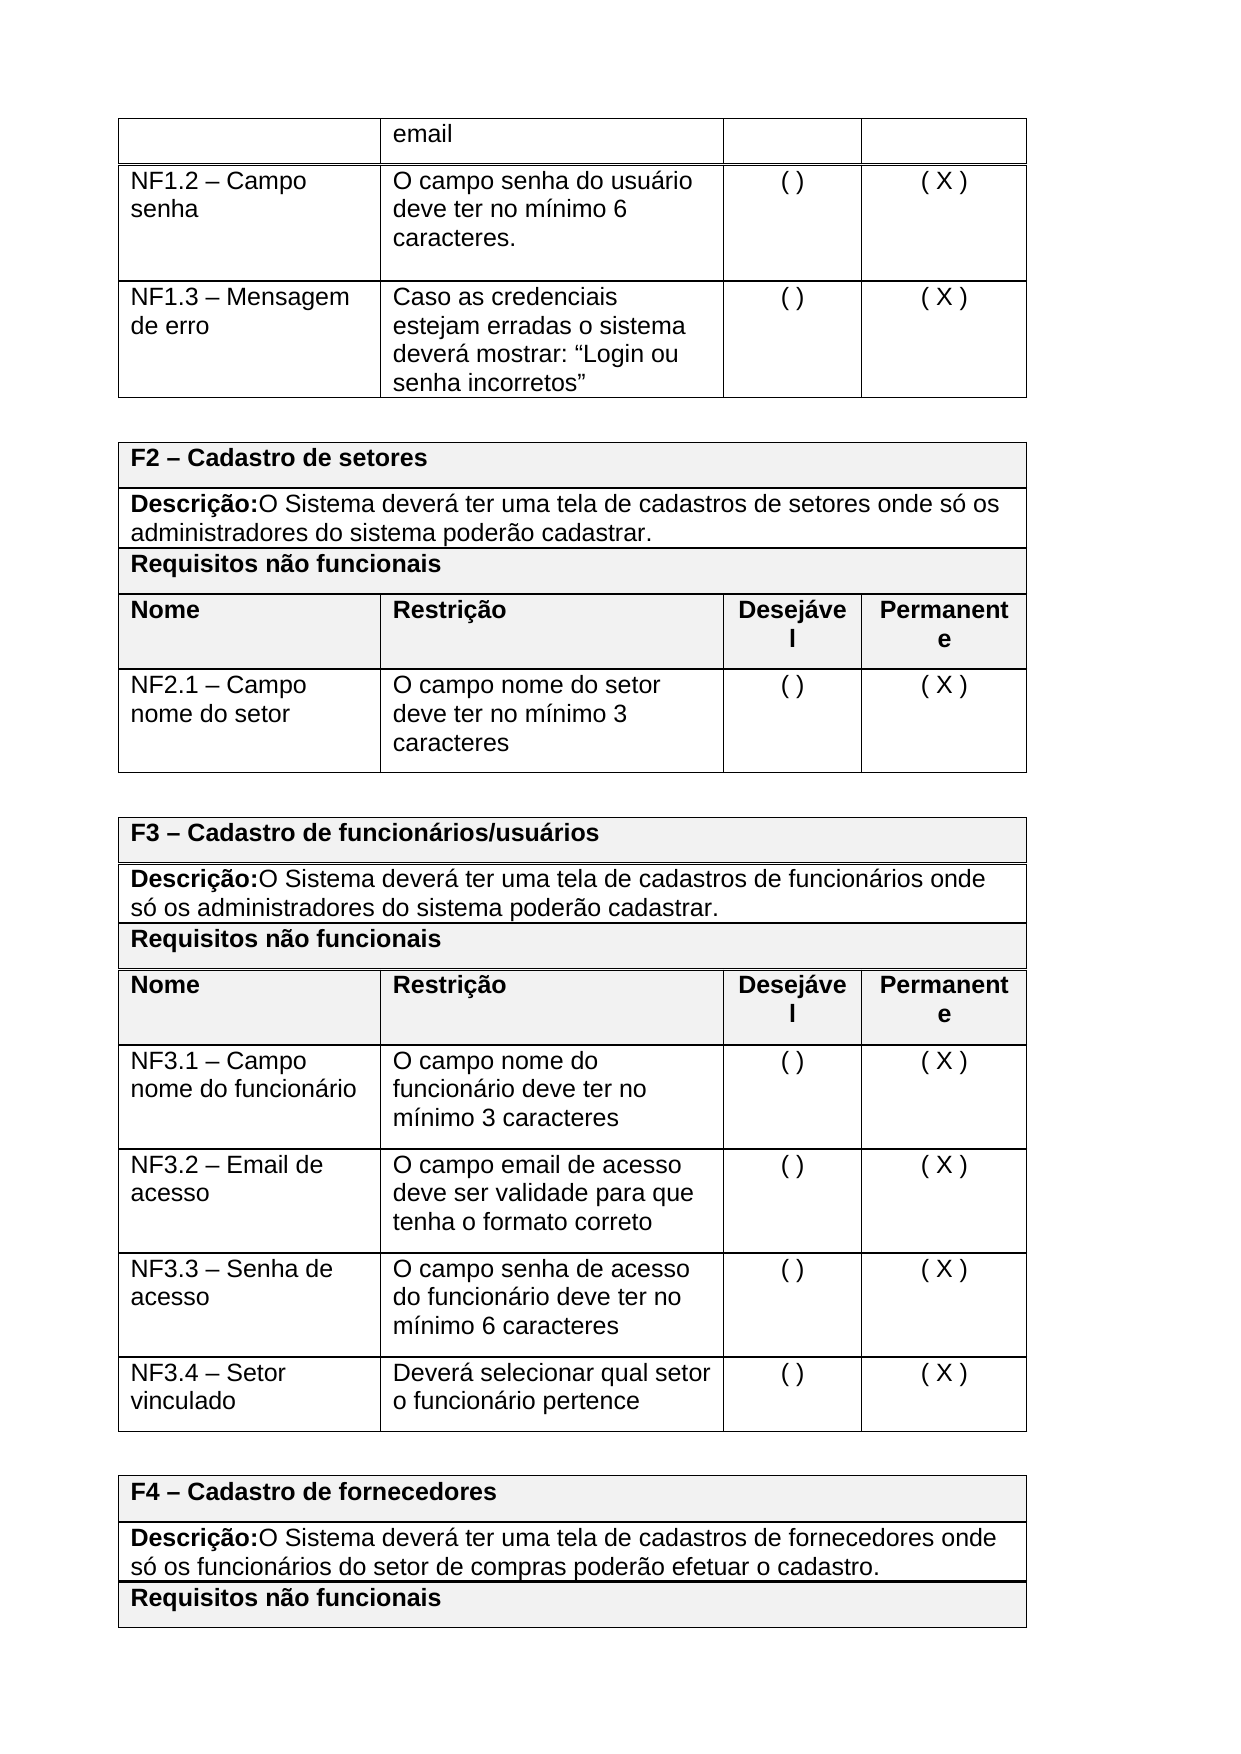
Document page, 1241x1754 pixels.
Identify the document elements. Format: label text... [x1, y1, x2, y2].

table_cell ( ) [724, 670, 861, 772]
table_cell Nome [119, 595, 380, 668]
table_cell Permanente [862, 971, 1026, 1044]
table_cell [862, 119, 1026, 163]
table_cell Desejável [724, 595, 861, 668]
table_cell NF3.2 – Email de acesso [119, 1150, 380, 1252]
table_cell ( X ) [862, 1358, 1026, 1431]
table_cell ( ) [724, 1150, 861, 1252]
table_cell Restrição [381, 595, 723, 668]
table_cell Requisitos não funcionais [119, 549, 1026, 593]
table_cell Descrição:O Sistema deverá ter uma tela de cadastros de setores onde só os administradores do sistema poderão cadastrar. [119, 489, 1026, 547]
table_cell [119, 119, 380, 163]
table_cell ( X ) [862, 670, 1026, 772]
table_cell NF3.1 – Campo nome do funcionário [119, 1046, 380, 1148]
table_cell NF2.1 – Campo nome do setor [119, 670, 380, 772]
table_cell Permanente [862, 595, 1026, 668]
table_cell Desejável [724, 971, 861, 1044]
table_cell O campo senha de acesso do funcionário deve ter no mínimo 6 caracteres [381, 1254, 723, 1356]
table_header F2 – Cadastro de setores [119, 443, 1026, 487]
table_cell ( X ) [862, 166, 1026, 280]
table_cell NF1.3 – Mensagem de erro [119, 282, 380, 397]
table_cell ( ) [724, 166, 861, 280]
table_cell O campo email de acesso deve ser validade para que tenha o formato correto [381, 1150, 723, 1252]
table_cell ( X ) [862, 1150, 1026, 1252]
table_cell ( ) [724, 1046, 861, 1148]
table_cell O campo nome do funcionário deve ter no mínimo 3 caracteres [381, 1046, 723, 1148]
table_cell Nome [119, 971, 380, 1044]
table_cell NF1.2 – Campo senha [119, 166, 380, 280]
table_cell NF3.3 – Senha de acesso [119, 1254, 380, 1356]
table_header F4 – Cadastro de fornecedores [119, 1476, 1026, 1521]
table_cell ( ) [724, 1254, 861, 1356]
table_cell ( ) [724, 282, 861, 397]
table_cell Requisitos não funcionais [119, 924, 1026, 968]
table_cell ( ) [724, 1358, 861, 1431]
table_cell Descrição:O Sistema deverá ter uma tela de cadastros de funcionários onde só os administradores do sistema poderão cadastrar. [119, 865, 1026, 922]
table_cell O campo senha do usuário deve ter no mínimo 6 caracteres. [381, 166, 723, 280]
table_cell Restrição [381, 971, 723, 1044]
table_cell NF3.4 – Setor vinculado [119, 1358, 380, 1431]
table_cell O campo nome do setor deve ter no mínimo 3 caracteres [381, 670, 723, 772]
table_cell Requisitos não funcionais [119, 1583, 1026, 1627]
table_cell email [381, 119, 723, 163]
table_cell Deverá selecionar qual setor o funcionário pertence [381, 1358, 723, 1431]
table_header F3 – Cadastro de funcionários/usuários [119, 818, 1026, 862]
table_cell ( X ) [862, 1046, 1026, 1148]
table_cell Caso as credenciais estejam erradas o sistema deverá mostrar: “Login ou senha incorretos” [381, 282, 723, 397]
table_cell ( X ) [862, 1254, 1026, 1356]
table_cell [724, 119, 861, 163]
table_cell ( X ) [862, 282, 1026, 397]
table_cell Descrição:O Sistema deverá ter uma tela de cadastros de fornecedores onde só os funcionários do setor de compras poderão efetuar o cadastro. [119, 1523, 1026, 1580]
